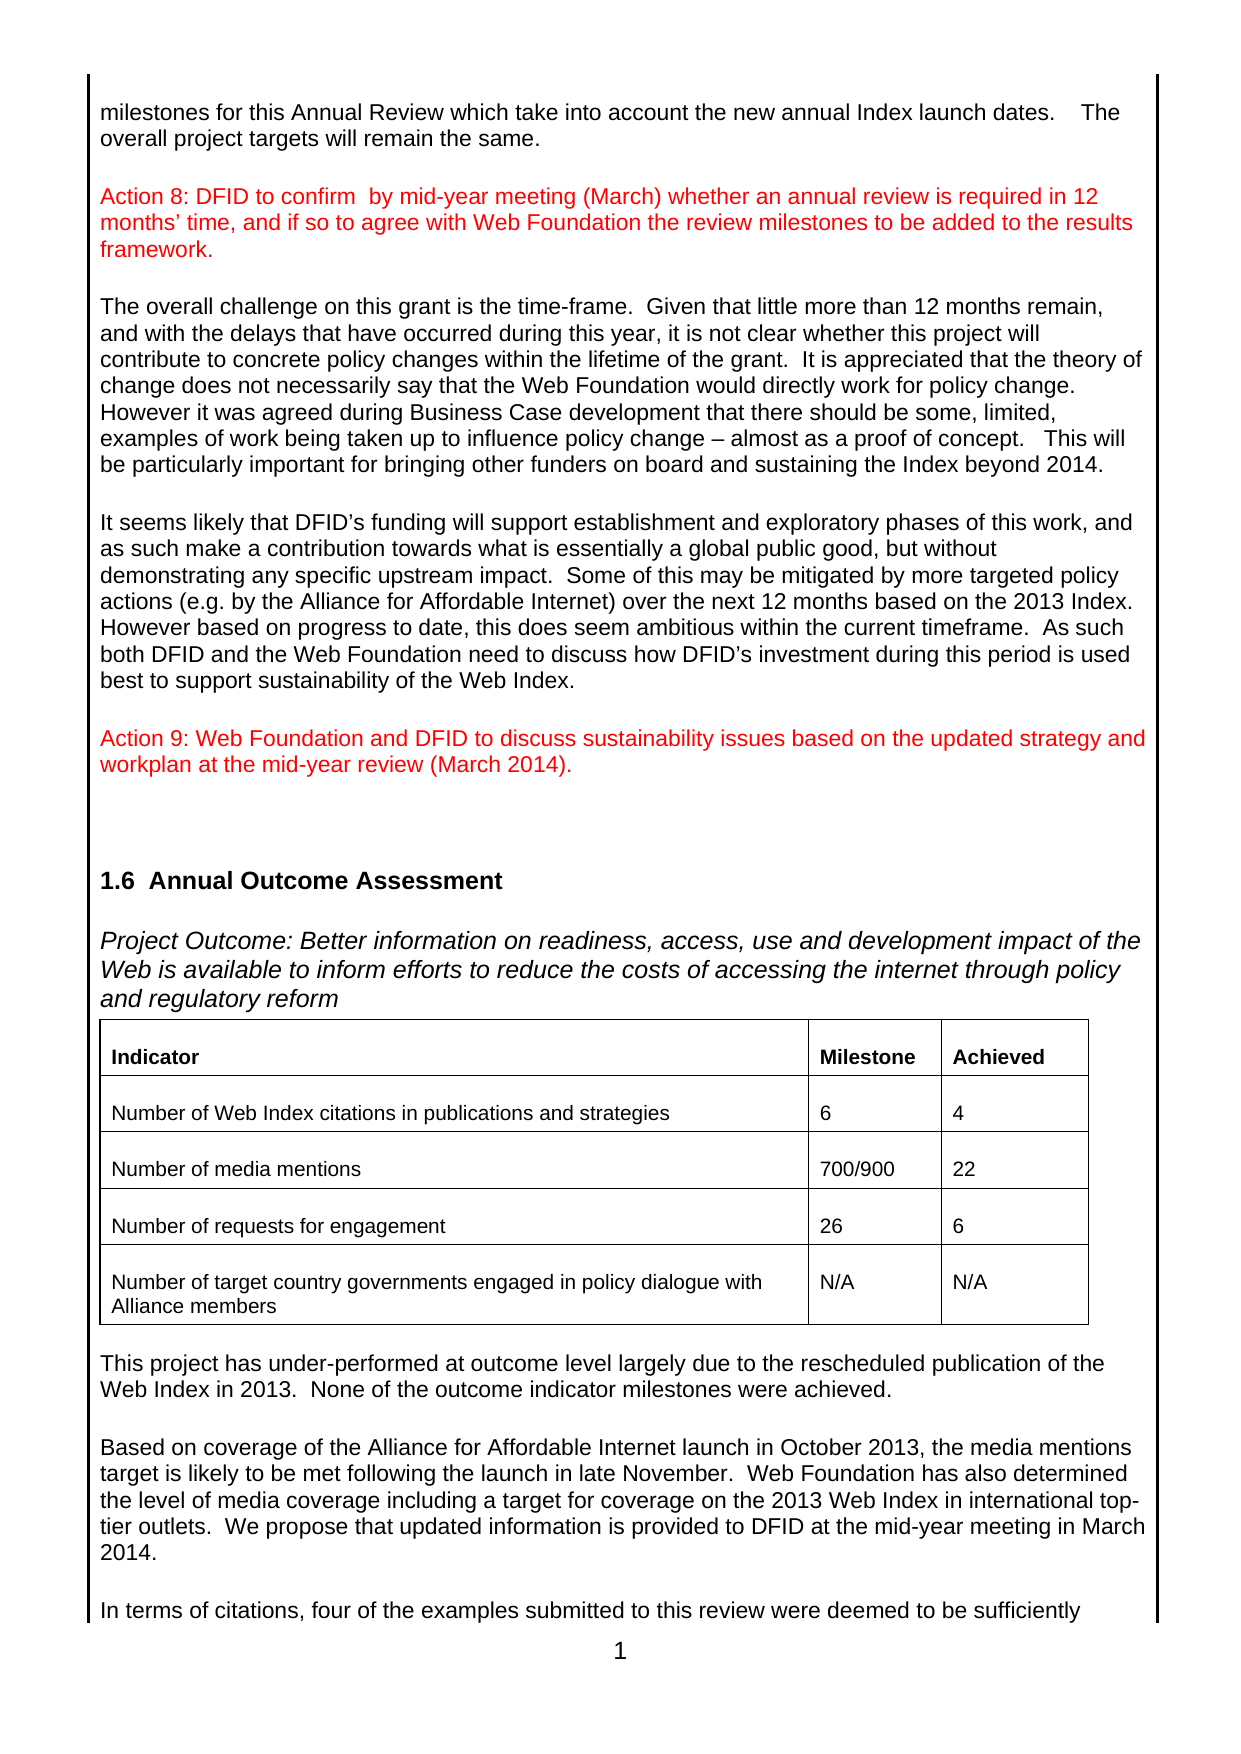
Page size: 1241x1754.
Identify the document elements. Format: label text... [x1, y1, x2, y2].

table_cell Number of requests for engagement [101, 1189, 808, 1244]
table_cell 6 [942, 1189, 1088, 1244]
table_cell N/A [942, 1245, 1088, 1324]
table_cell 700/900 [809, 1132, 941, 1187]
table_header Achieved [942, 1020, 1088, 1075]
table_cell 4 [942, 1076, 1088, 1131]
table_cell 6 [809, 1076, 941, 1131]
table_cell Number of Web Index citations in publications and strategies [101, 1076, 808, 1131]
table_header Milestone [809, 1020, 941, 1075]
table_cell milestones for this Annual Review which take into account the new annual Index launch dates. The overall project targets will remain the same. Action 8: DFID to confirm by mid-year meeting (March) whether an annual review is required in 12 months’ time, and if so to agree with Web Foundation the review milestones to be added to the results framework. The overall challenge on this grant is the time-frame. Given that little more than 12 months remain, and with the delays that have occurred during this year, it is not clear whether this project will contribute to concrete policy changes within the lifetime of the grant. It is appreciated that the theory of change does not necessarily say that the Web Foundation would directly work for policy change. However it was agreed during Business Case development that there should be some, limited, examples of work being taken up to influence policy change – almost as a proof of concept. This will be particularly important for bringing other funders on board and sustaining the Index beyond 2014. It seems likely that DFID’s funding will support establishment and exploratory phases of this work, and as such make a contribution towards what is essentially a global public good, but without demonstrating any specific upstream impact. Some of this may be mitigated by more targeted policy actions (e.g. by the Alliance for Affordable Internet) over the next 12 months based on the 2013 Index. However based on progress to date, this does seem ambitious within the current timeframe. As such both DFID and the Web Foundation need to discuss how DFID’s investment during this period is used best to support sustainability of the Web Index. Action 9: Web Foundation and DFID to discuss sustainability issues based on the updated strategy and workplan at the mid-year review (March 2014). [90, 74, 1156, 841]
table_header Indicator [101, 1020, 808, 1075]
table_cell 1.6 Annual Outcome Assessment Project Outcome: Better information on readiness, access, use and development impact of the Web is available to inform efforts to reduce the costs of accessing the internet through policy and regulatory reform This project has under-performed at outcome level largely due to the rescheduled publication of the Web Index in 2013. None of the outcome indicator milestones were achieved. Based on coverage of the Alliance for Affordable Internet launch in October 2013, the media mentions target is likely to be met following the launch in late November. Web Foundation has also determined the level of media coverage including a target for coverage on the 2013 Web Index in international top-tier outlets. We propose that updated information is provided to DFID at the mid-year meeting in March 2014. In terms of citations, four of the examples submitted to this review were deemed to be sufficiently [90, 841, 1156, 1623]
table_cell Number of media mentions [101, 1132, 808, 1187]
table_cell Number of target country governments engaged in policy dialogue with Alliance members [101, 1245, 808, 1324]
table_cell N/A [809, 1245, 941, 1324]
table_cell 22 [942, 1132, 1088, 1187]
table_cell 26 [809, 1189, 941, 1244]
